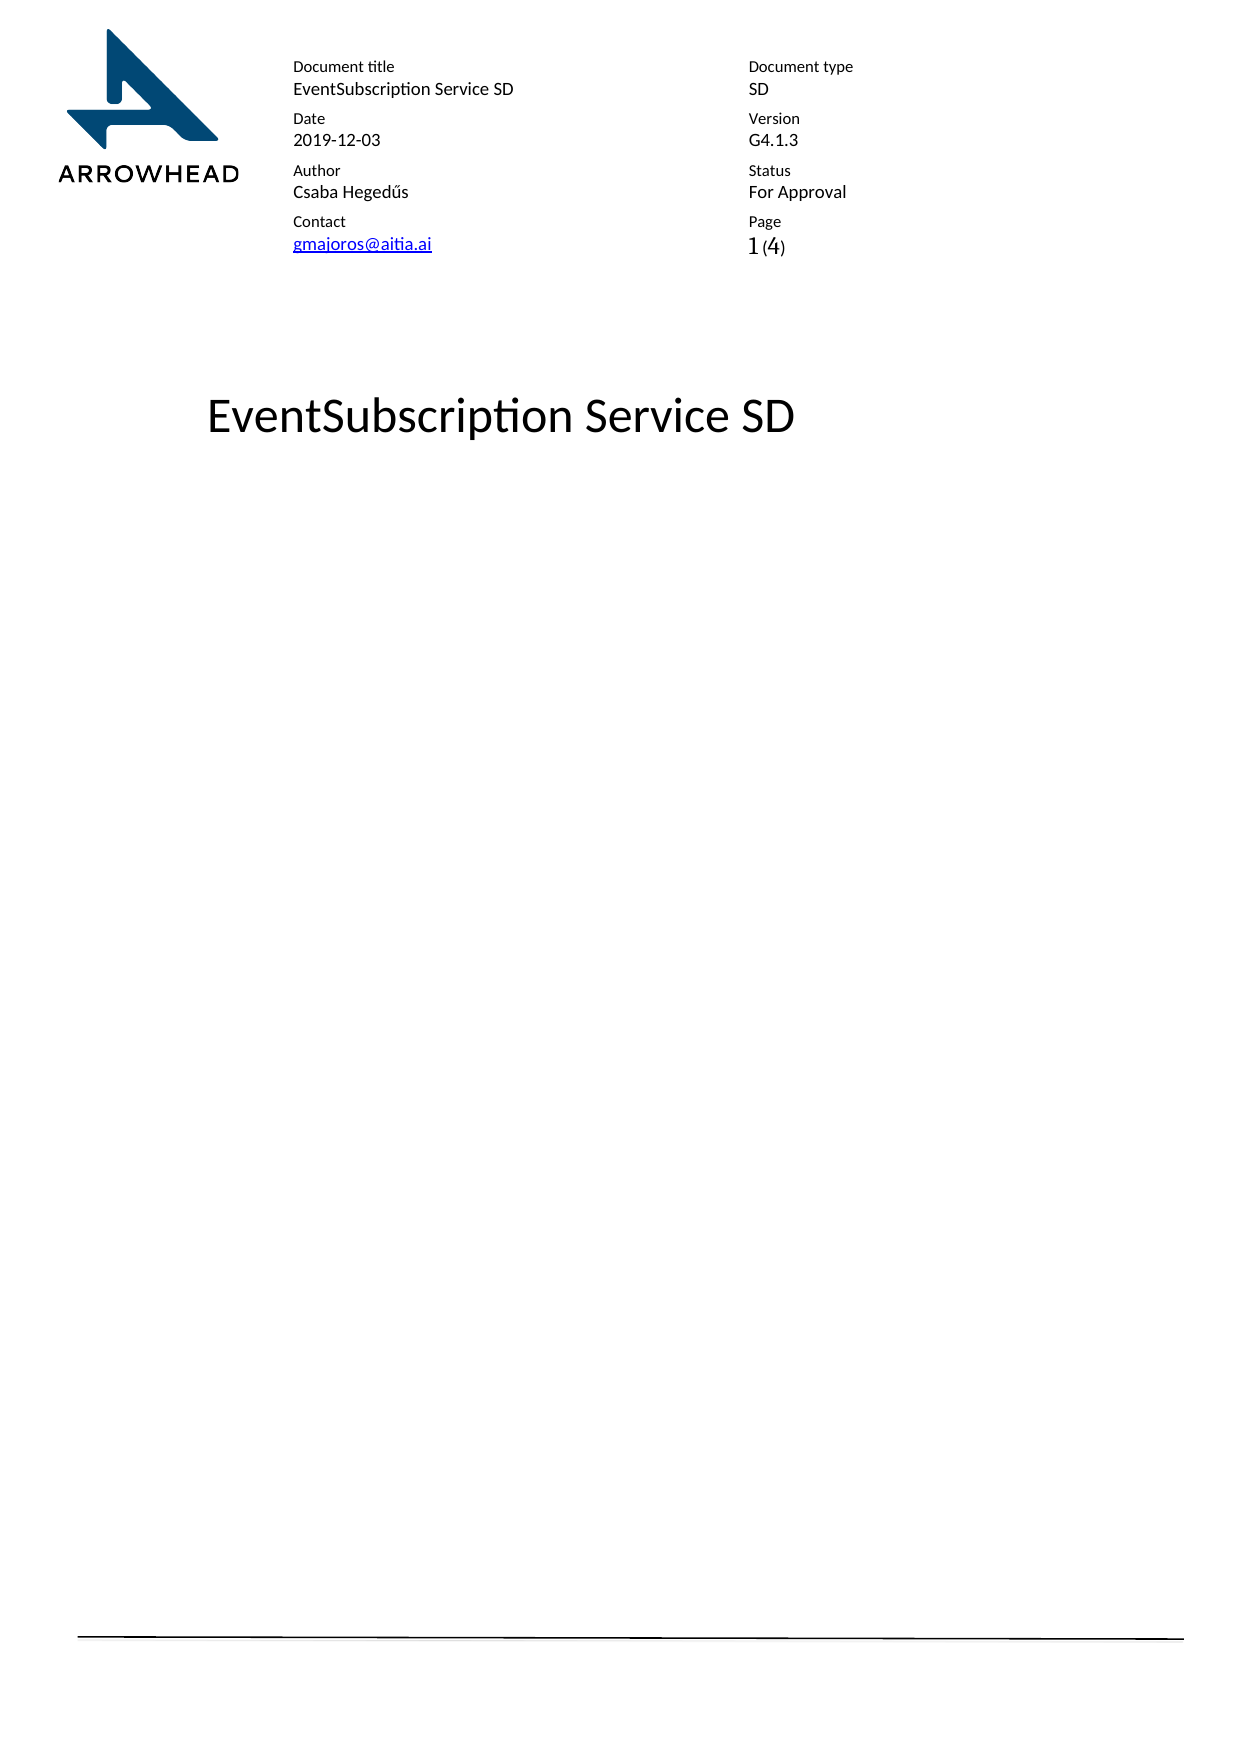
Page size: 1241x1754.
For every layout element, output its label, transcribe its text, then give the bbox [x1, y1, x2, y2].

picture [58, 29, 239, 189]
text EventSubscription Service SD [207, 384, 1122, 445]
